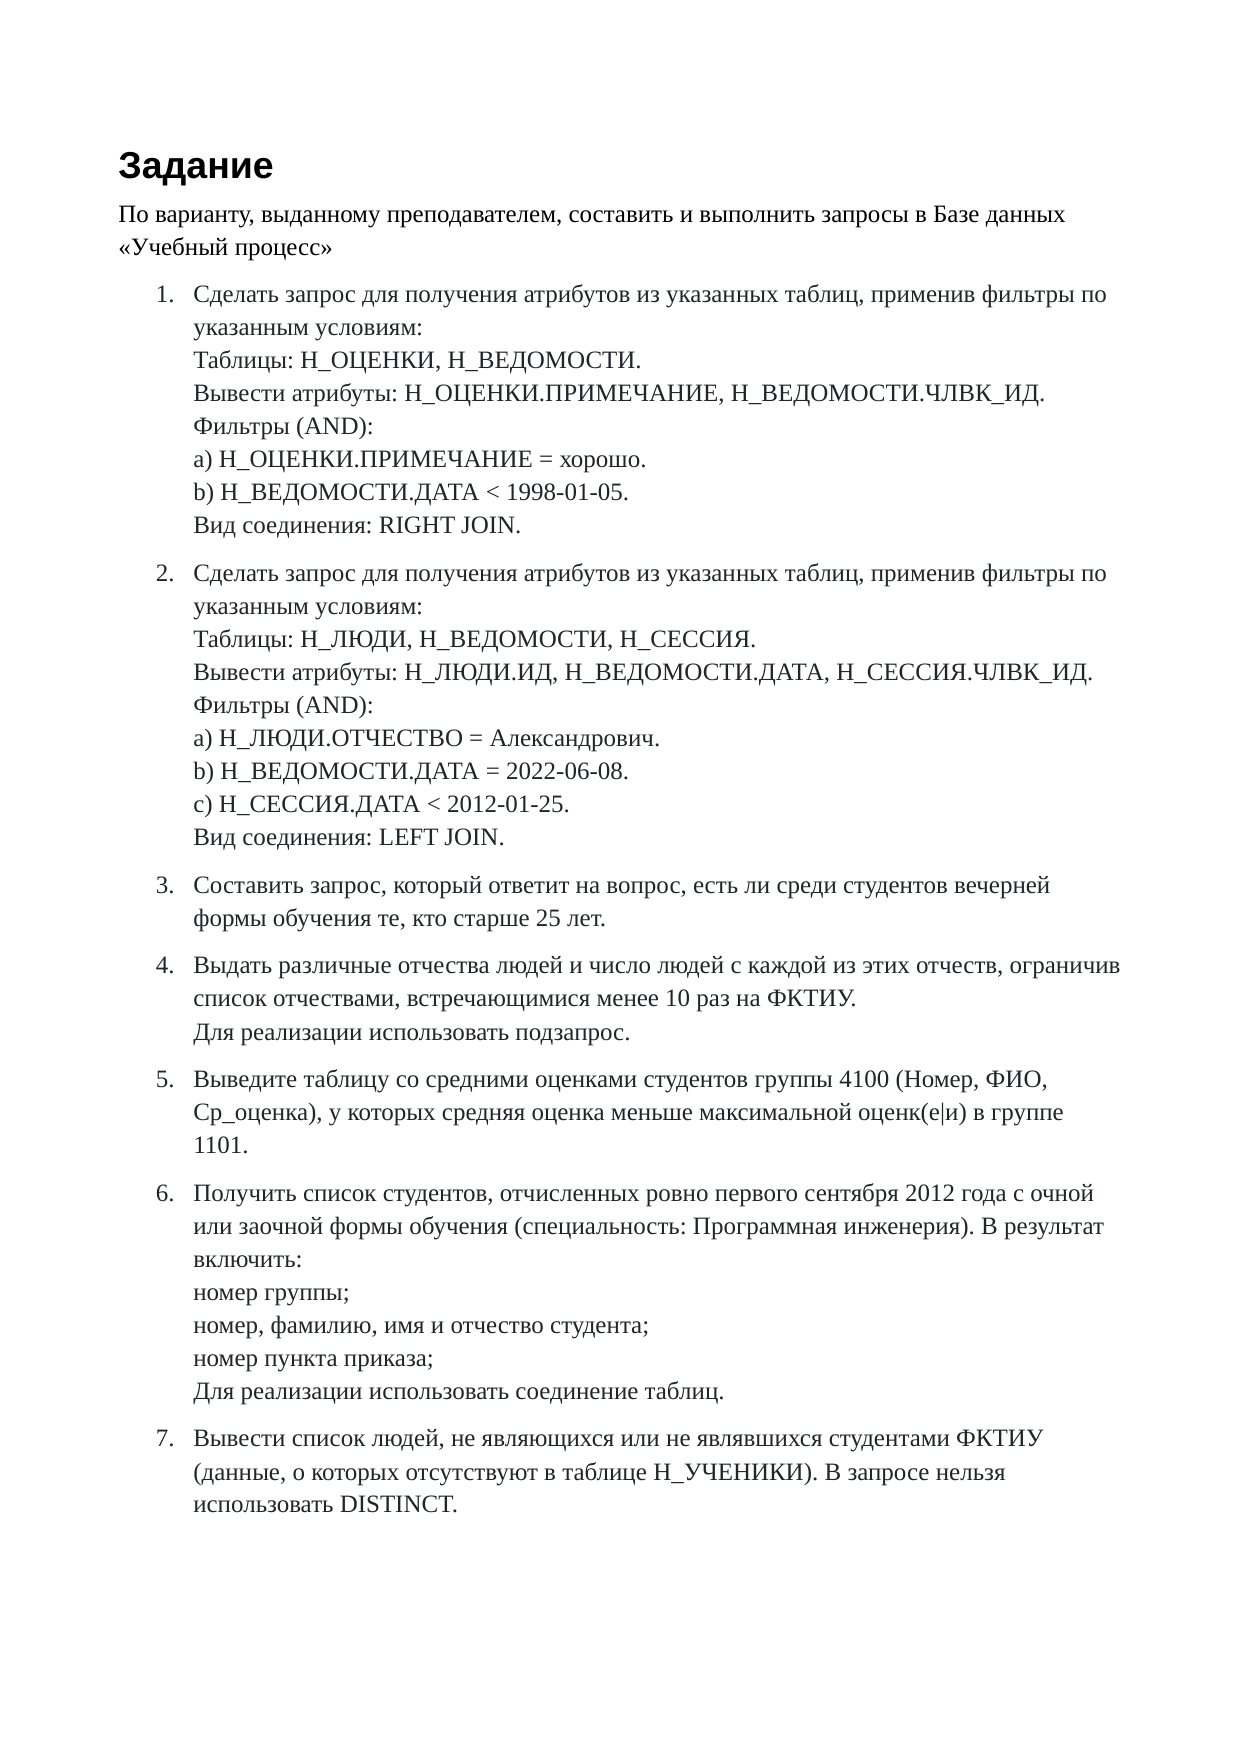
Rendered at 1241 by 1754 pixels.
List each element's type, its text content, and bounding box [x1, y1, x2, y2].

list Сделать запрос для получения атрибутов из указанных таблиц, применив фильтры по указанным условиям: Таблицы: Н_ЛЮДИ, Н_ВЕДОМОСТИ, Н_СЕССИЯ. Вывести атрибуты: Н_ЛЮДИ.ИД, Н_ВЕДОМОСТИ.ДАТА, Н_СЕССИЯ.ЧЛВК_ИД. Фильтры (AND): a) Н_ЛЮДИ.ОТЧЕСТВО = Александрович. b) Н_ВЕДОМОСТИ.ДАТА = 2022-06-08. c) Н_СЕССИЯ.ДАТА < 2012-01-25. Вид соединения: LEFT JOIN. [156, 558, 1122, 851]
list Сделать запрос для получения атрибутов из указанных таблиц, применив фильтры по указанным условиям: Таблицы: Н_ОЦЕНКИ, Н_ВЕДОМОСТИ. Вывести атрибуты: Н_ОЦЕНКИ.ПРИМЕЧАНИЕ, Н_ВЕДОМОСТИ.ЧЛВК_ИД. Фильтры (AND): a) Н_ОЦЕНКИ.ПРИМЕЧАНИЕ = хорошо. b) Н_ВЕДОМОСТИ.ДАТА < 1998-01-05. Вид соединения: RIGHT JOIN. [156, 279, 1122, 539]
text По варианту, выданному преподавателем, составить и выполнить запросы в Базе данных «Учебный процесс» [118, 199, 1122, 261]
list Вывести список людей, не являющихся или не являвшихся студентами ФКТИУ (данные, о которых отсутствуют в таблице Н_УЧЕНИКИ). В запросе нельзя использовать DISTINCT. [156, 1423, 1122, 1518]
list Выдать различные отчества людей и число людей с каждой из этих отчеств, ограничив список отчествами, встречающимися менее 10 раз на ФКТИУ. Для реализации использовать подзапрос. [156, 951, 1122, 1045]
list Получить список студентов, отчисленных ровно первого сентября 2012 года с очной или заочной формы обучения (специальность: Программная инженерия). В результат включить: номер группы; номер, фамилию, имя и отчество студента; номер пункта приказа; Для реализации использовать соединение таблиц. [156, 1178, 1122, 1405]
list Выведите таблицу со средними оценками студентов группы 4100 (Номер, ФИО, Ср_оценка), у которых средняя оценка меньше максимальной оценк(е|и) в группе 1101. [156, 1064, 1122, 1159]
list Составить запрос, который ответит на вопрос, есть ли среди студентов вечерней формы обучения те, кто старше 25 лет. [156, 870, 1122, 932]
subtitle Задание [118, 143, 1122, 186]
